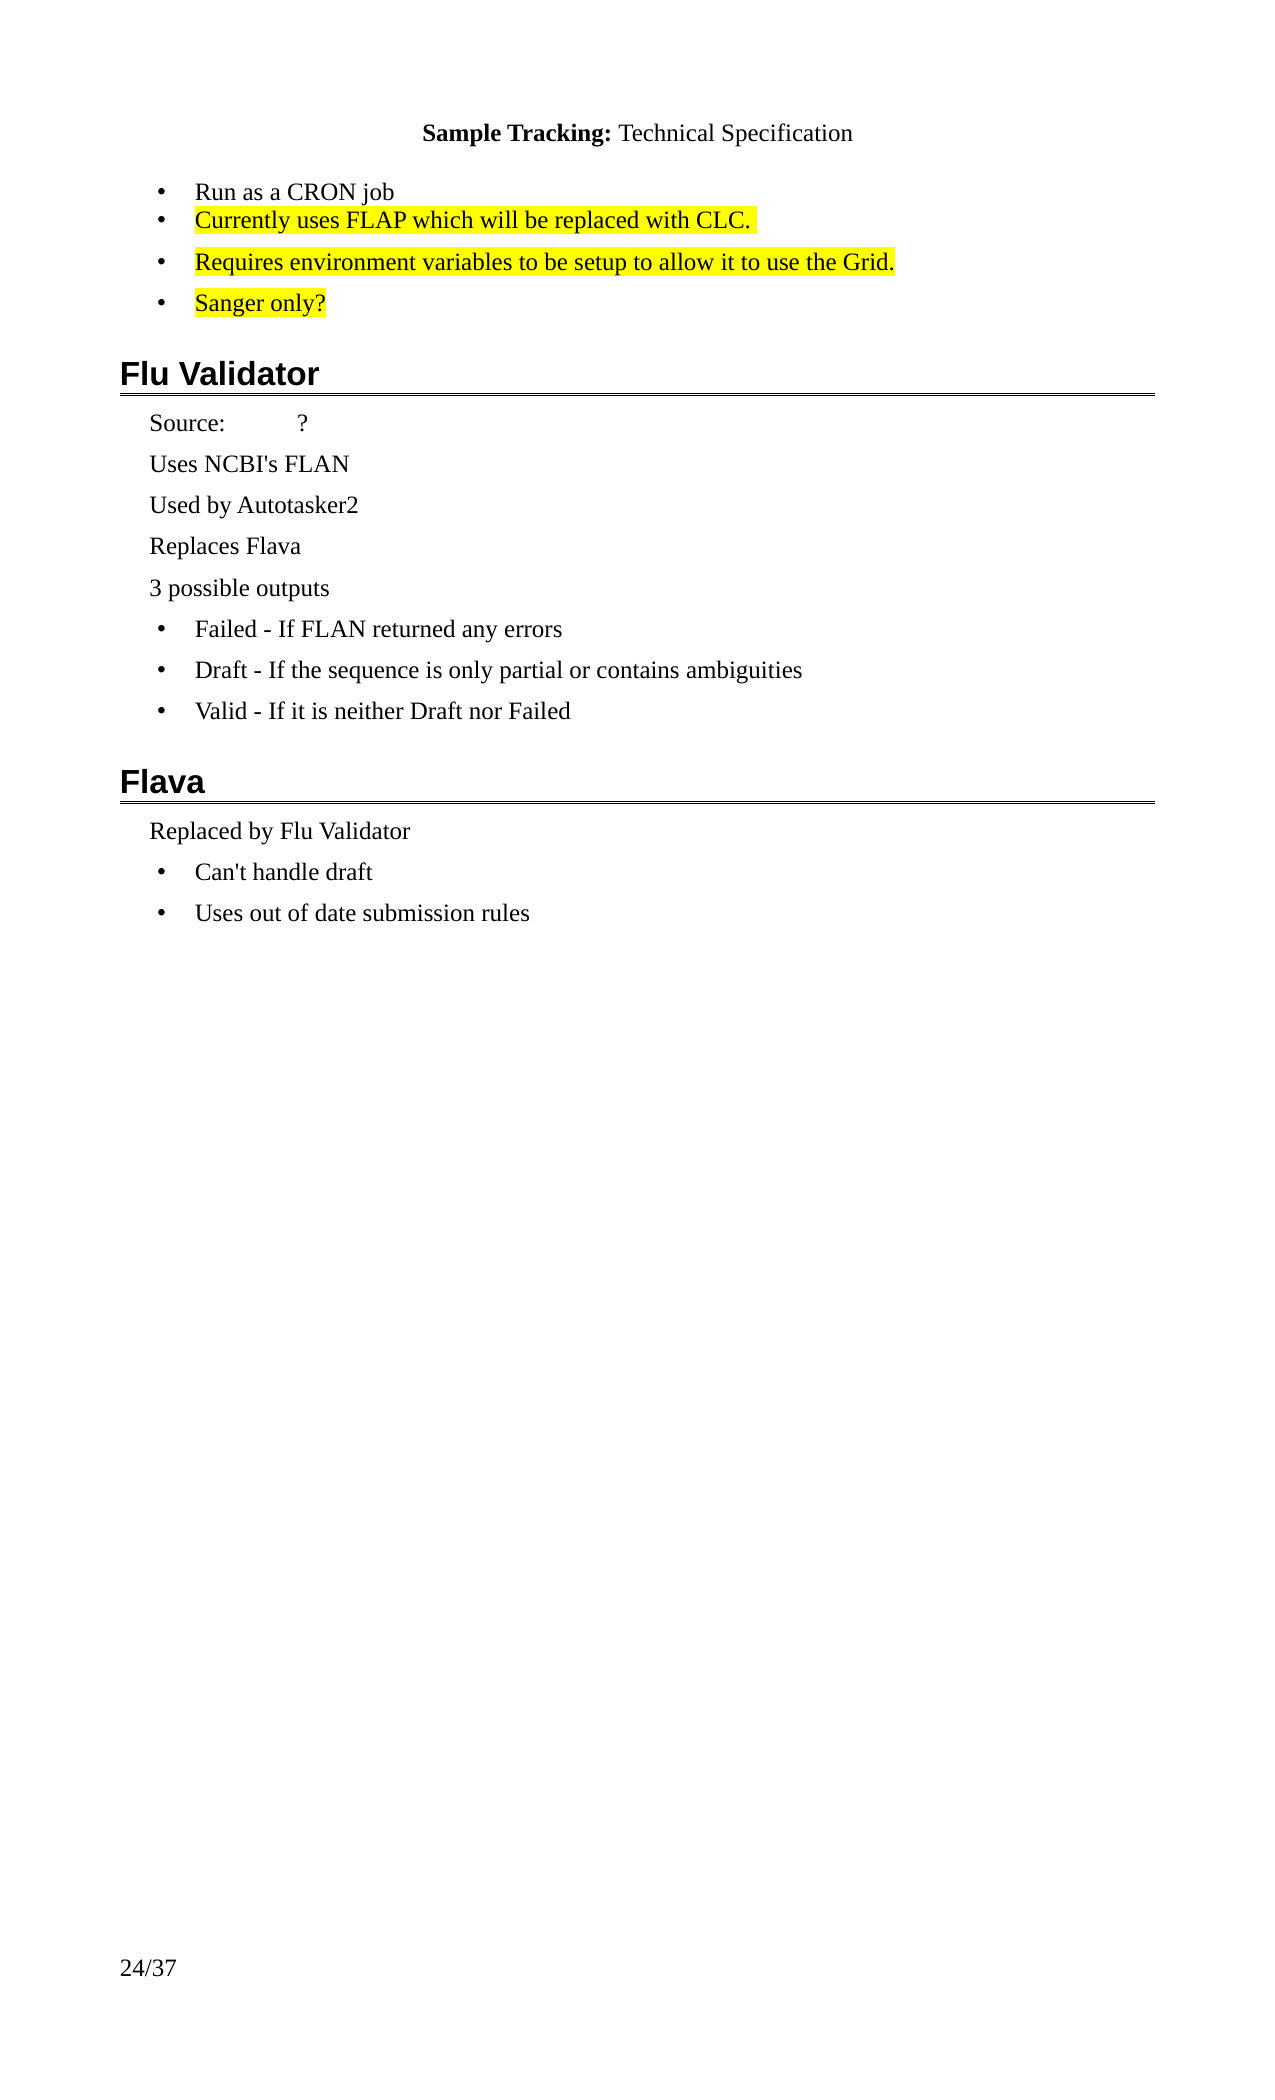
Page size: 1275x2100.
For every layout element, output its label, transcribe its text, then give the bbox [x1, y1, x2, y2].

list Sanger only? [157, 288, 1155, 317]
text Uses NCBI's FLAN [149, 449, 1155, 478]
text Replaces Flava [149, 531, 1155, 560]
list Run as a CRON job [157, 177, 1155, 206]
list Uses out of date submission rules [157, 898, 1155, 927]
subtitle Flu Validator [119, 354, 1155, 395]
list Requires environment variables to be setup to allow it to use the Grid. [157, 247, 1155, 276]
list Failed - If FLAN returned any errors [157, 614, 1155, 643]
text Source: ? [149, 408, 1155, 436]
list Draft - If the sequence is only partial or contains ambiguities [157, 655, 1155, 684]
list Can't handle draft [157, 857, 1155, 886]
text Used by Autotasker2 [149, 490, 1155, 519]
text 3 possible outputs [149, 573, 1155, 601]
subtitle Flava [119, 763, 1155, 803]
list Valid - If it is neither Draft nor Failed [157, 696, 1155, 725]
list Currently uses FLAP which will be replaced with CLC. [157, 206, 1155, 234]
text Replaced by Flu Validator [149, 816, 1155, 844]
